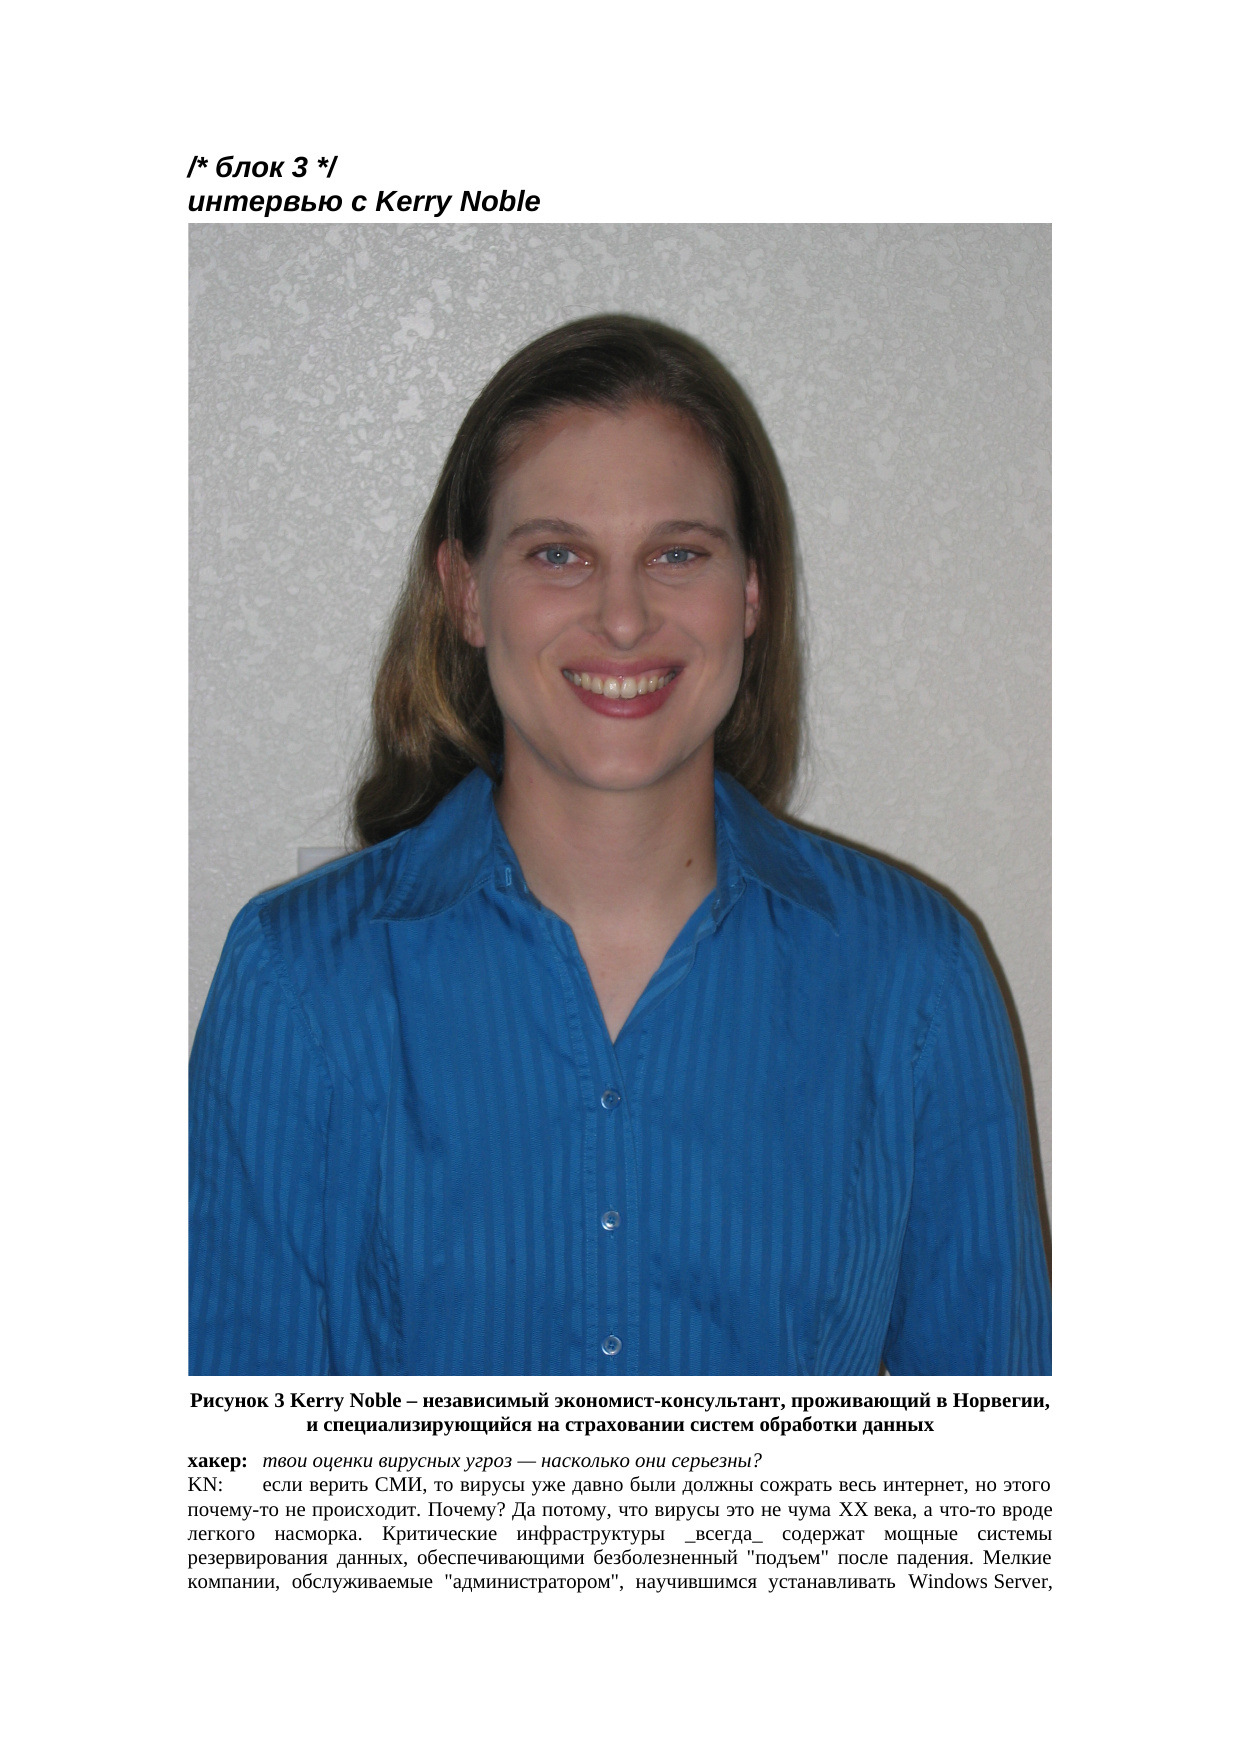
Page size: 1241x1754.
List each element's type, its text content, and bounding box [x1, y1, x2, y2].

text хакер: твои оценки вирусных угроз — насколько они серьезны? [187, 1448, 1053, 1472]
picture [188, 223, 1052, 1376]
subtitle /* блок 3 */ интервью с Kerry Noble [187, 150, 1053, 217]
text Рисунок 3 Kerry Noble – независимый экономист-консультант, проживающий в Норвегии, и специализирующийся на страховании систем обработки данных [187, 1388, 1053, 1436]
text KN: если верить СМИ, то вирусы уже давно были должны сожрать весь интернет, но этого почему-то не происходит. Почему? Да потому, что вирусы это не чума XX века, а что-то вроде легкого насморка. Критические инфраструктуры _всегда_ содержат мощные системы резервирования данных, обеспечивающими безболезненный "подъем" после падения. Мелкие компании, обслуживаемые "администратором", научившимся устанавливать Windows Server, [187, 1472, 1053, 1593]
